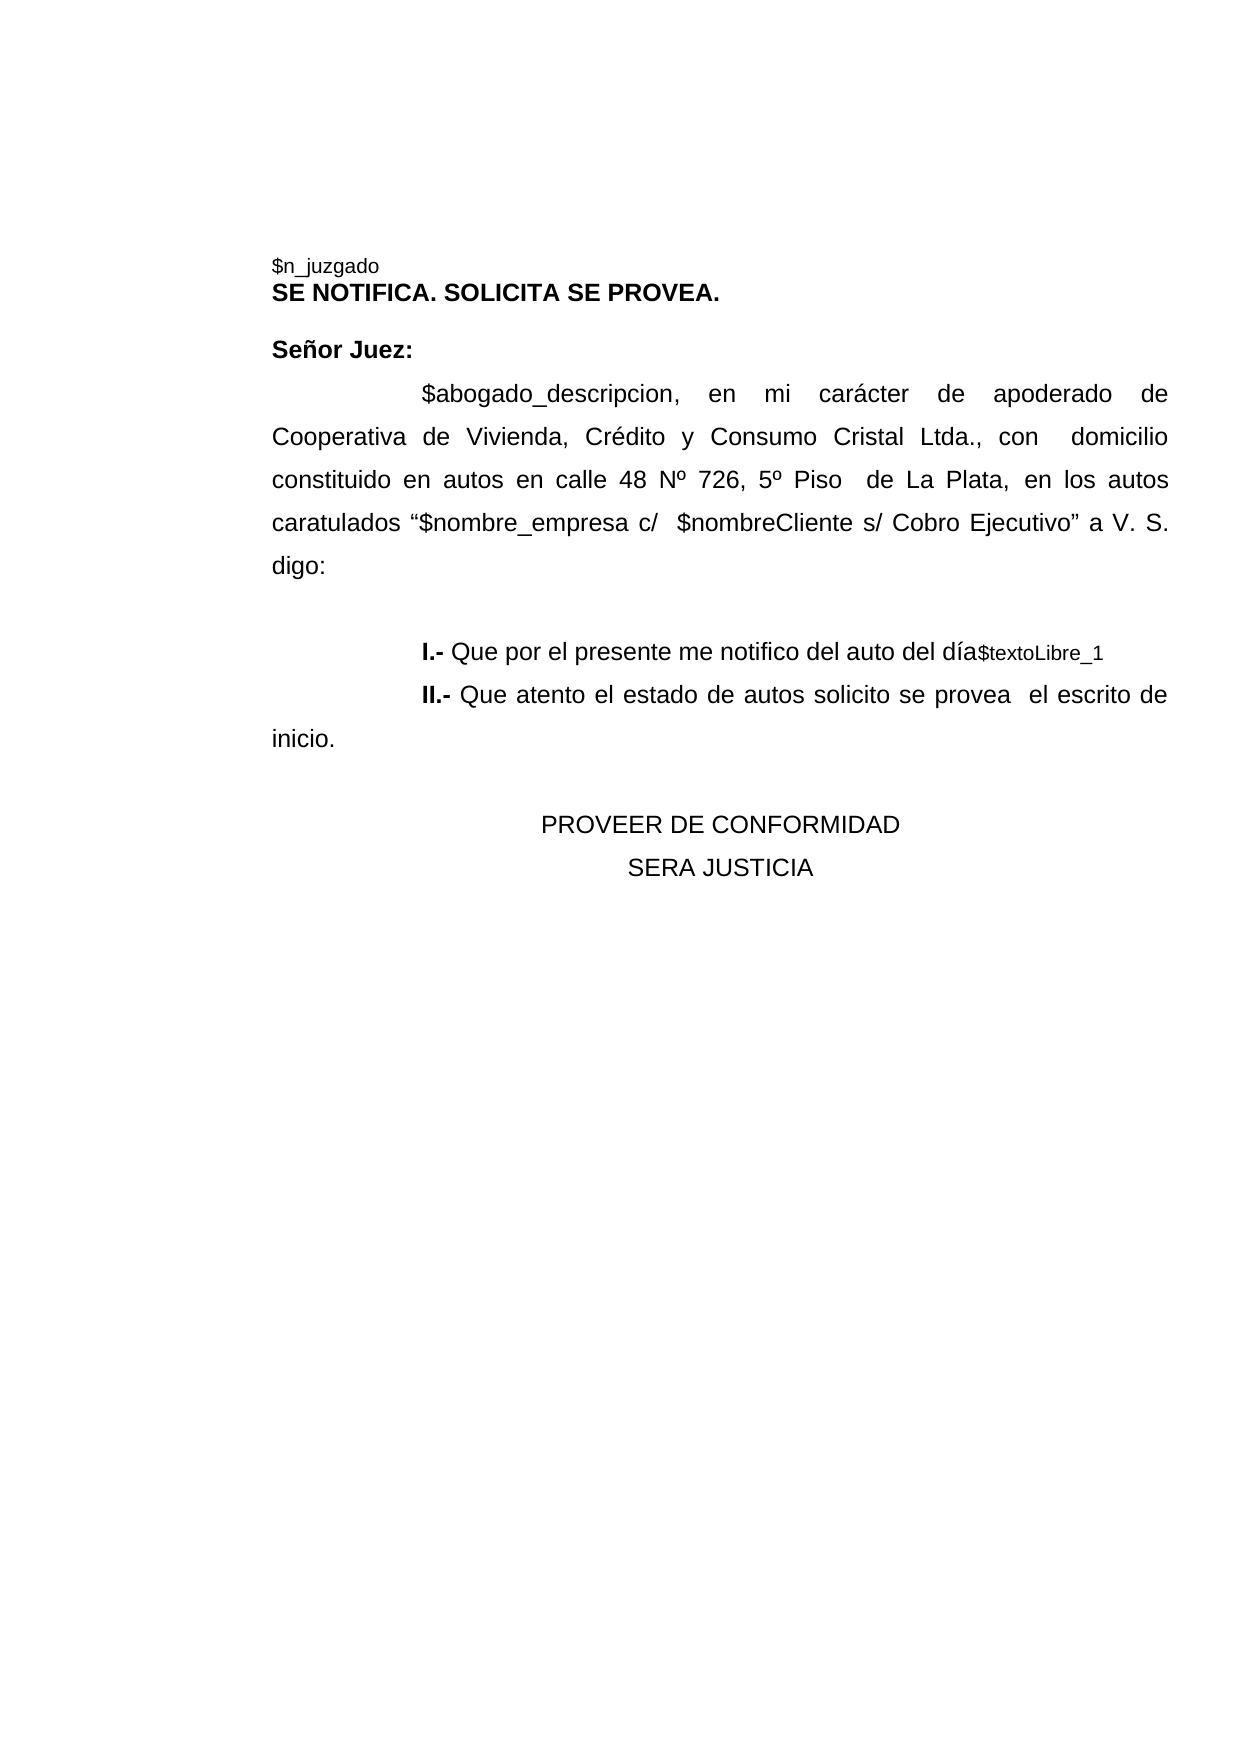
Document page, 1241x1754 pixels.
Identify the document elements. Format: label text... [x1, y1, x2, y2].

text II.- Que atento el estado de autos solicito se provea el escrito de inicio. [272, 680, 1169, 752]
text $abogado_descripcion, en mi carácter de apoderado de Cooperativa de Vivienda, Crédito y Consumo Cristal Ltda., con domicilio constituido en autos en calle 48 Nº 726, 5º Piso de La Plata, en los autos caratulados “$nombre_empresa c/ $nombreCliente s/ Cobro Ejecutivo” a V. S. digo: [272, 378, 1169, 580]
text $n_juzgado [272, 254, 1169, 278]
text Señor Juez: [272, 335, 1169, 364]
text I.- Que por el presente me notifico del auto del día$textoLibre_1 [272, 637, 1169, 666]
text SE NOTIFICA. SOLICITA SE PROVEA. [272, 278, 1169, 307]
text SERA JUSTICIA [272, 853, 1169, 882]
text PROVEER DE CONFORMIDAD [272, 810, 1169, 838]
